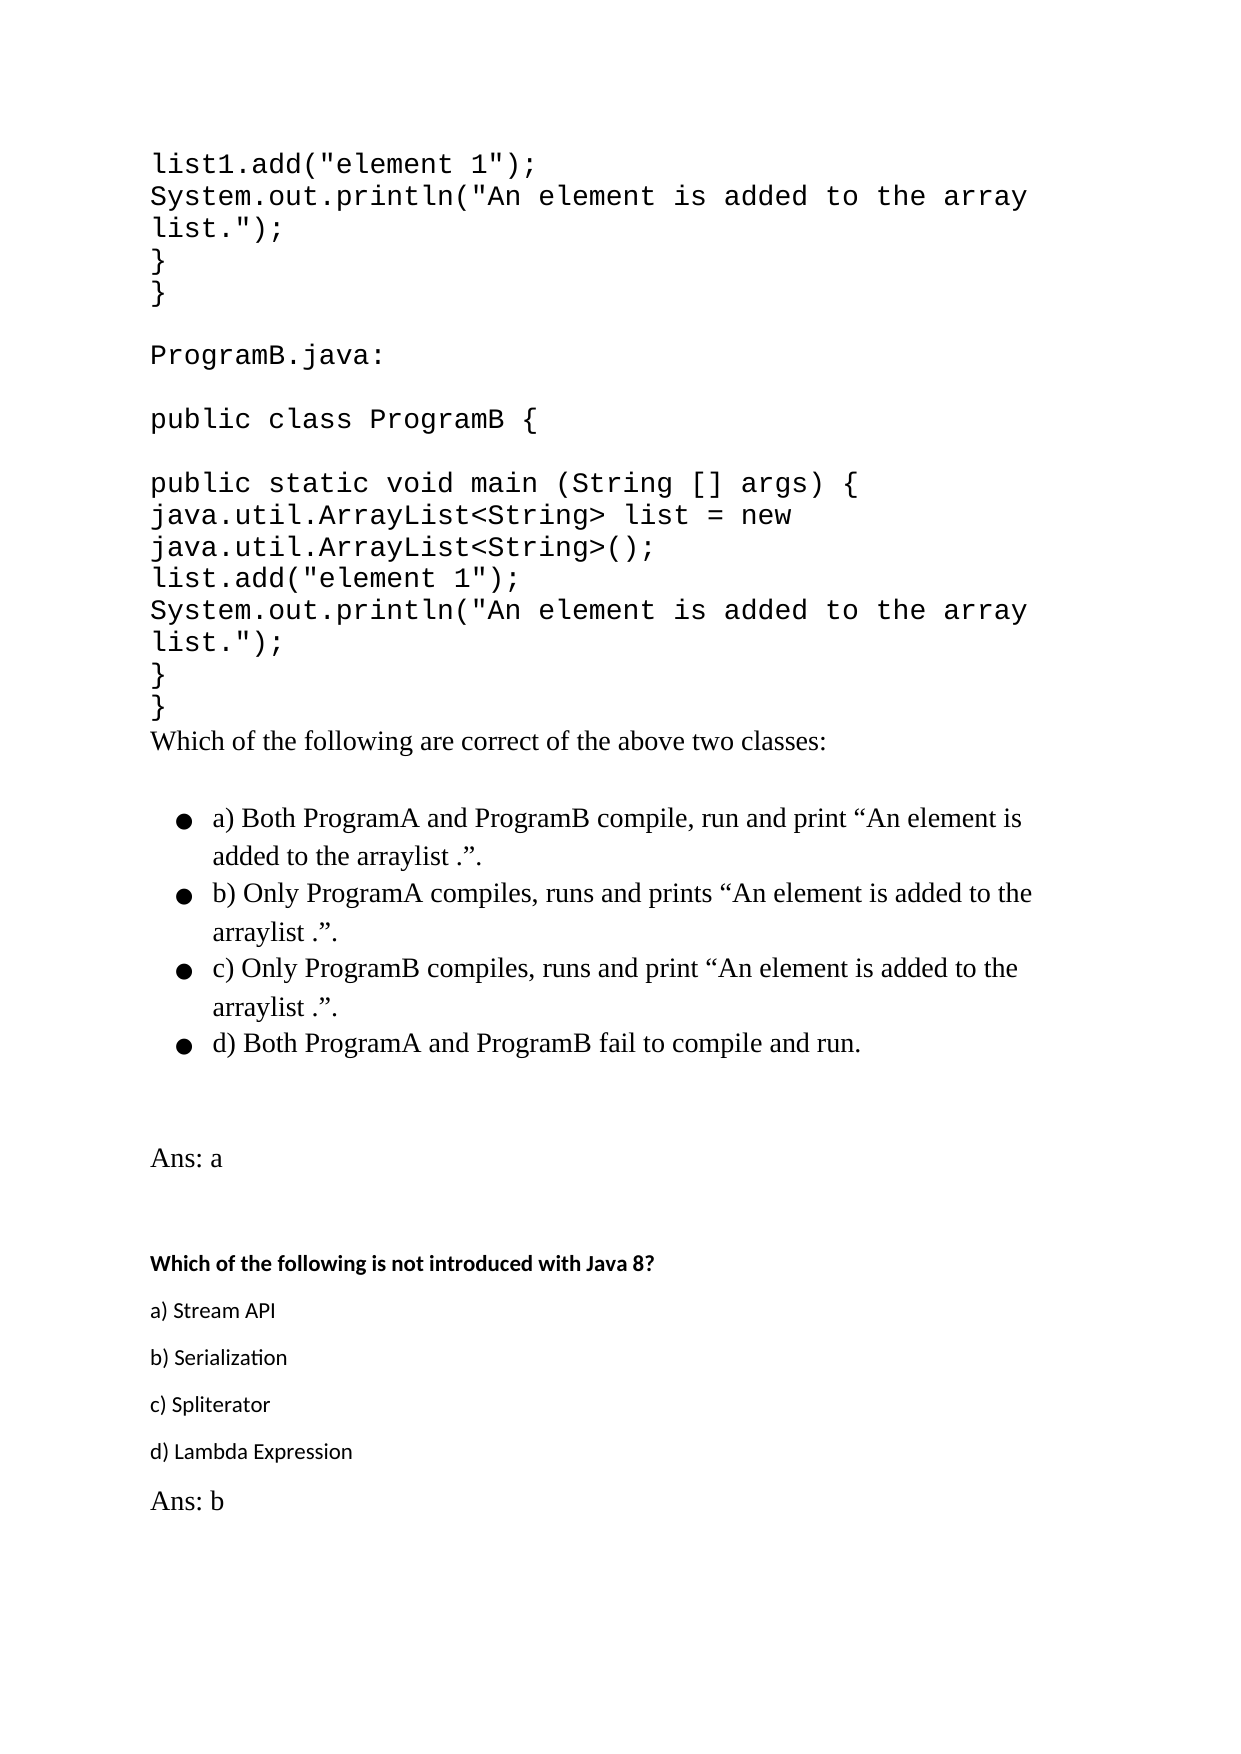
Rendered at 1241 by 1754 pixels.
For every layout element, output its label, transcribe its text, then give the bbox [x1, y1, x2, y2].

text System.out.println("An element is added to the array list."); [150, 596, 1090, 660]
text public class ProgramB { [150, 405, 1090, 437]
text } [150, 692, 1090, 724]
list d) Both ProgramA and ProgramB fail to compile and run. [175, 1022, 1090, 1065]
text Ans: a [150, 1141, 1090, 1173]
text Which of the following are correct of the above two classes: [150, 724, 1090, 756]
text System.out.println("An element is added to the array list."); [150, 182, 1090, 246]
text list1.add("element 1"); [150, 150, 1090, 182]
text b) Serialization [150, 1343, 1090, 1371]
text } [150, 277, 1090, 309]
list a) Both ProgramA and ProgramB compile, run and print “An element is added to the arraylist .”. [175, 797, 1090, 872]
list c) Only ProgramB compiles, runs and print “An element is added to the arraylist .”. [175, 947, 1090, 1022]
text public static void main (String [] args) { [150, 469, 1090, 501]
text c) Spliterator [150, 1390, 1090, 1418]
text } [150, 660, 1090, 692]
list b) Only ProgramA compiles, runs and prints “An element is added to the arraylist .”. [175, 872, 1090, 947]
text ProgramB.java: [150, 341, 1090, 373]
text list.add("element 1"); [150, 564, 1090, 596]
text } [150, 246, 1090, 277]
text a) Stream API [150, 1296, 1090, 1324]
text Ans: b [150, 1484, 1090, 1516]
text d) Lambda Expression [150, 1437, 1090, 1465]
text Which of the following is not introduced with Java 8? [150, 1249, 1090, 1277]
text java.util.ArrayList<String> list = new java.util.ArrayList<String>(); [150, 501, 1090, 564]
